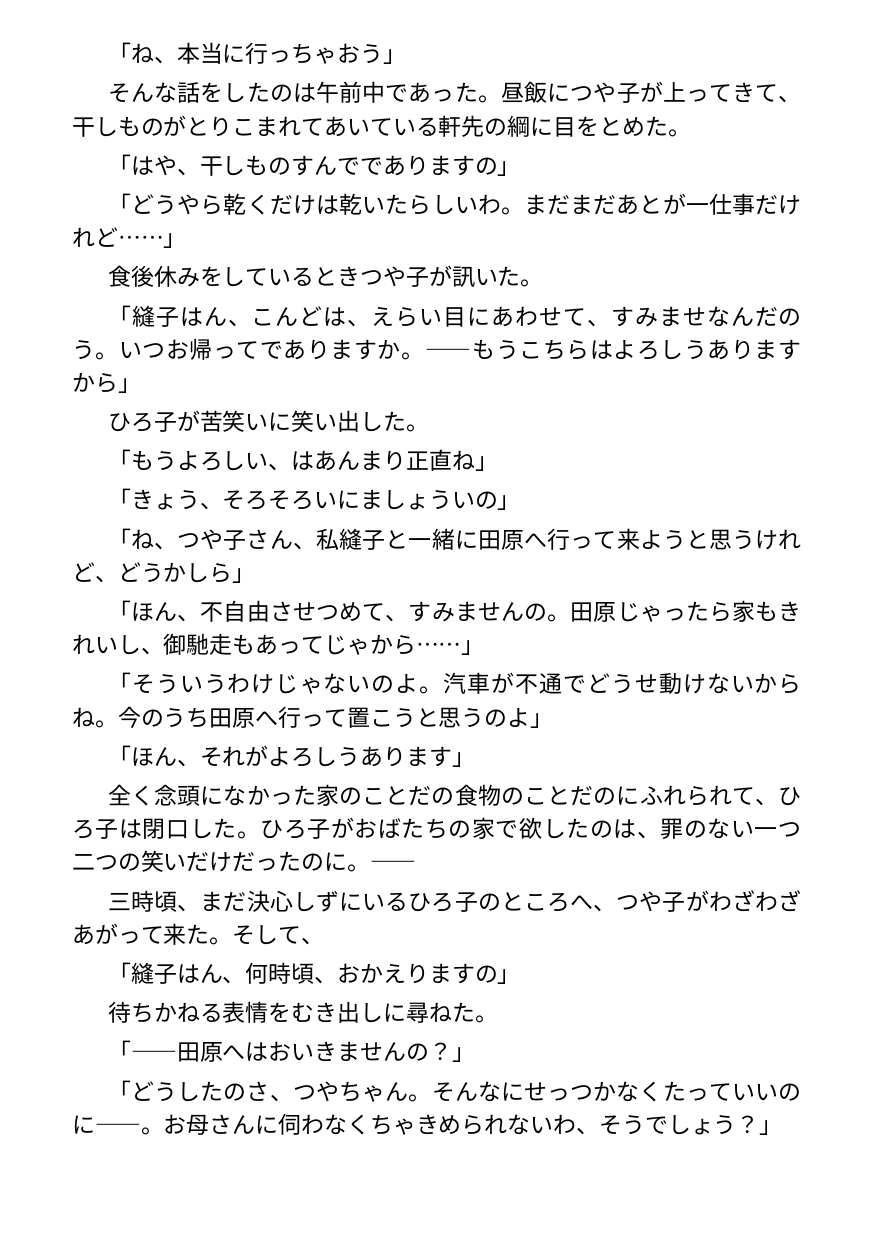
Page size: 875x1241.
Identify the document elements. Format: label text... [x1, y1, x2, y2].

text 「きょう、そろそろいにましょういの」 [72, 482, 802, 516]
text 食後休みをしているときつや子が訊いた。 [72, 259, 802, 292]
text 「――田原へはおいきませんの？」 [72, 1034, 802, 1067]
text 「ね、本当に行っちゃおう」 [72, 36, 802, 69]
text 待ちかねる表情をむき出しに尋ねた。 [72, 995, 802, 1028]
text 三時頃、まだ決心しずにいるひろ子のところへ、つや子がわざわざあがって来た。そして、 [72, 883, 802, 950]
text 「どうやら乾くだけは乾いたらしいわ。まだまだあとが一仕事だけれど……」 [72, 187, 802, 253]
text 「そういうわけじゃないのよ。汽車が不通でどうせ動けないからね。今のうち田原へ行って置こうと思うのよ」 [72, 666, 802, 733]
text 「はや、干しものすんででありますの」 [72, 148, 802, 181]
text ひろ子が苦笑いに笑い出した。 [72, 404, 802, 437]
text 「縫子はん、こんどは、えらい目にあわせて、すみませなんだのう。いつお帰ってでありますか。――もうこちらはよろしうありますから」 [72, 298, 802, 398]
text 「縫子はん、何時頃、おかえりますの」 [72, 956, 802, 989]
text 「もうよろしい、はあんまり正直ね」 [72, 443, 802, 476]
text 「ほん、不自由させつめて、すみませんの。田原じゃったら家もきれいし、御馳走もあってじゃから……」 [72, 594, 802, 660]
text 全く念頭になかった家のことだの食物のことだのにふれられて、ひろ子は閉口した。ひろ子がおばたちの家で欲したのは、罪のない一つ二つの笑いだけだったのに。―― [72, 778, 802, 877]
text 「ね、つや子さん、私縫子と一緒に田原へ行って来ようと思うけれど、どうかしら」 [72, 521, 802, 588]
text そんな話をしたのは午前中であった。昼飯につや子が上ってきて、干しものがとりこまれてあいている軒先の綱に目をとめた。 [72, 75, 802, 142]
text 「ほん、それがよろしうあります」 [72, 739, 802, 772]
text 「どうしたのさ、つやちゃん。そんなにせっつかなくたっていいのに――。お母さんに伺わなくちゃきめられないわ、そうでしょう？」 [72, 1073, 802, 1140]
